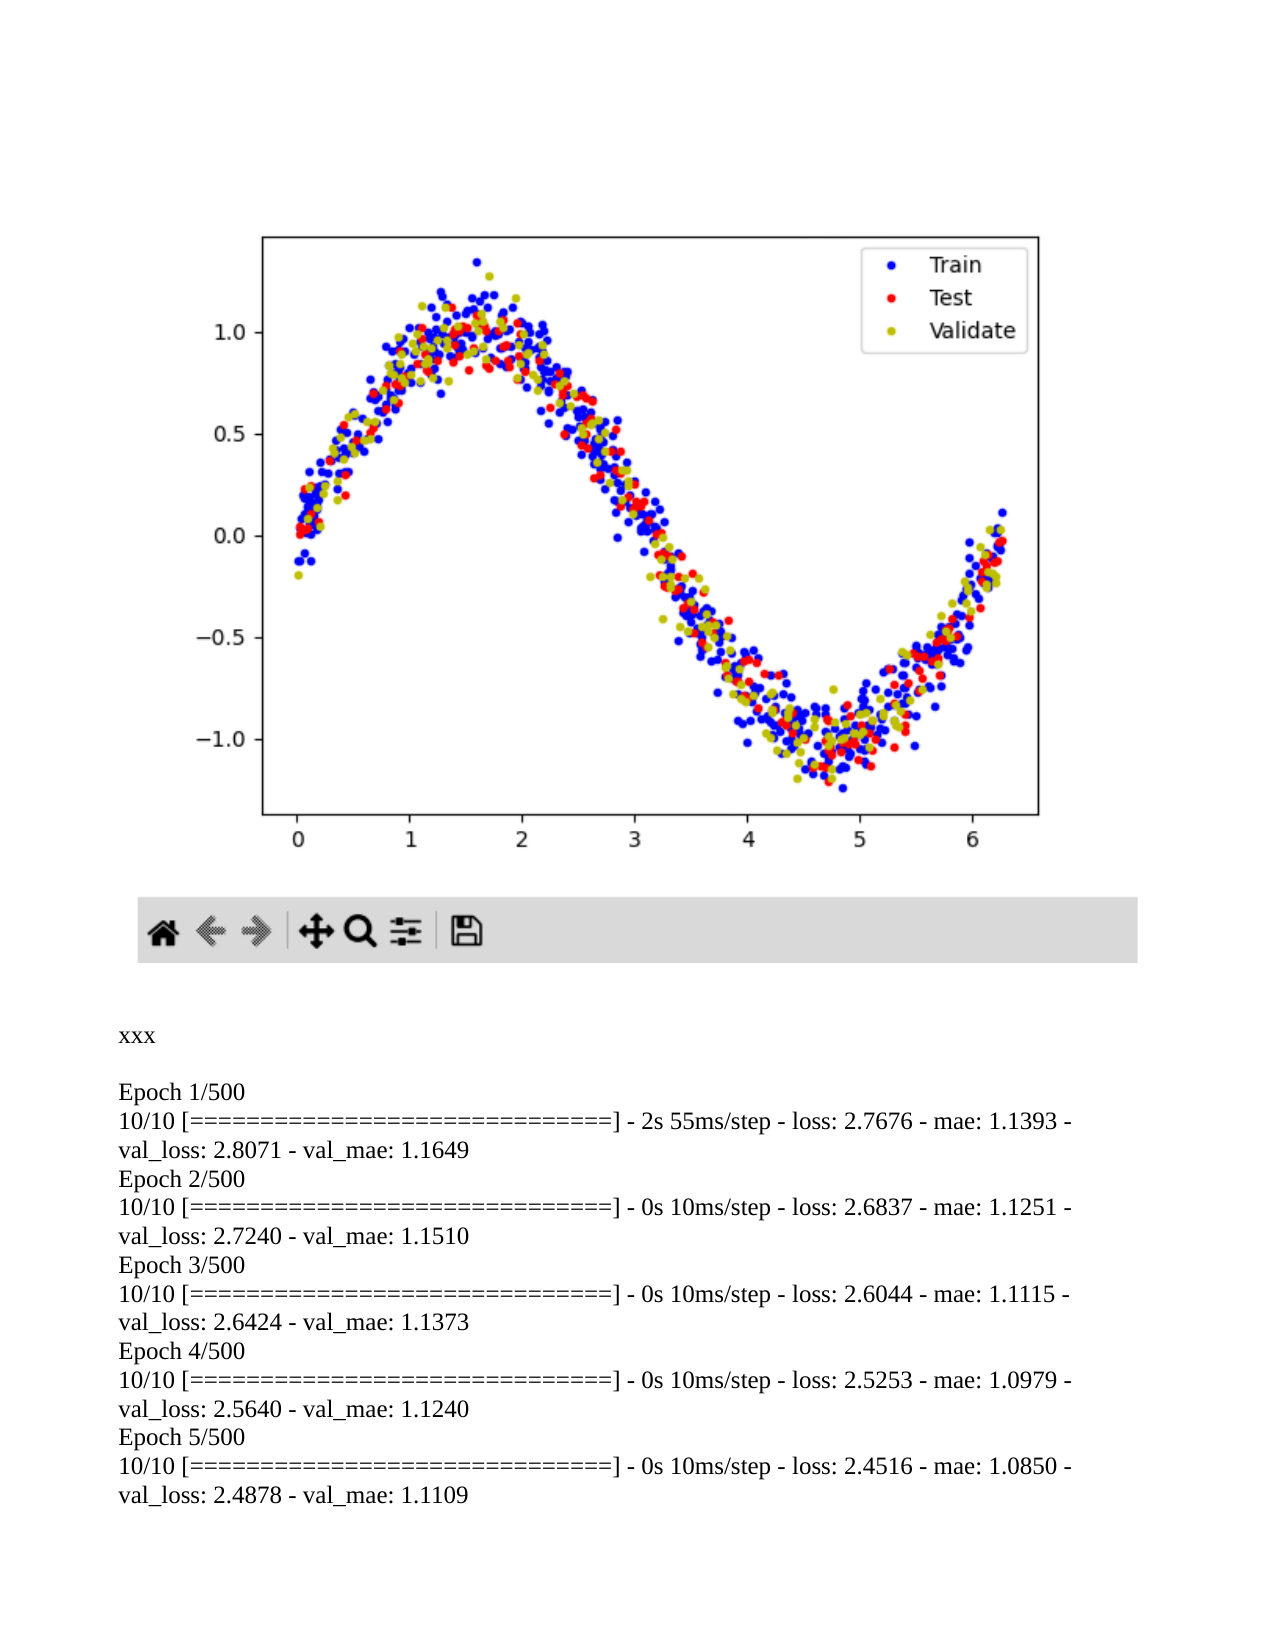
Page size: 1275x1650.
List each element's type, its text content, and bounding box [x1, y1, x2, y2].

text Epoch 1/500 [118, 1077, 1157, 1106]
text xxx [118, 1020, 1157, 1049]
text Epoch 3/500 [118, 1250, 1157, 1279]
text Epoch 4/500 [118, 1336, 1157, 1365]
text 10/10 [==============================] - 0s 10ms/step - loss: 2.6044 - mae: 1.1115 - val_loss: 2.6424 - val_mae: 1.1373 [118, 1279, 1157, 1336]
text 10/10 [==============================] - 0s 10ms/step - loss: 2.4516 - mae: 1.0850 - val_loss: 2.4878 - val_mae: 1.1109 [118, 1451, 1157, 1509]
text 10/10 [==============================] - 0s 10ms/step - loss: 2.6837 - mae: 1.1251 - val_loss: 2.7240 - val_mae: 1.1510 [118, 1192, 1157, 1250]
text Epoch 2/500 [118, 1164, 1157, 1192]
picture [137, 146, 1138, 963]
text 10/10 [==============================] - 0s 10ms/step - loss: 2.5253 - mae: 1.0979 - val_loss: 2.5640 - val_mae: 1.1240 [118, 1365, 1157, 1422]
text 10/10 [==============================] - 2s 55ms/step - loss: 2.7676 - mae: 1.1393 - val_loss: 2.8071 - val_mae: 1.1649 [118, 1106, 1157, 1164]
text Epoch 5/500 [118, 1422, 1157, 1451]
